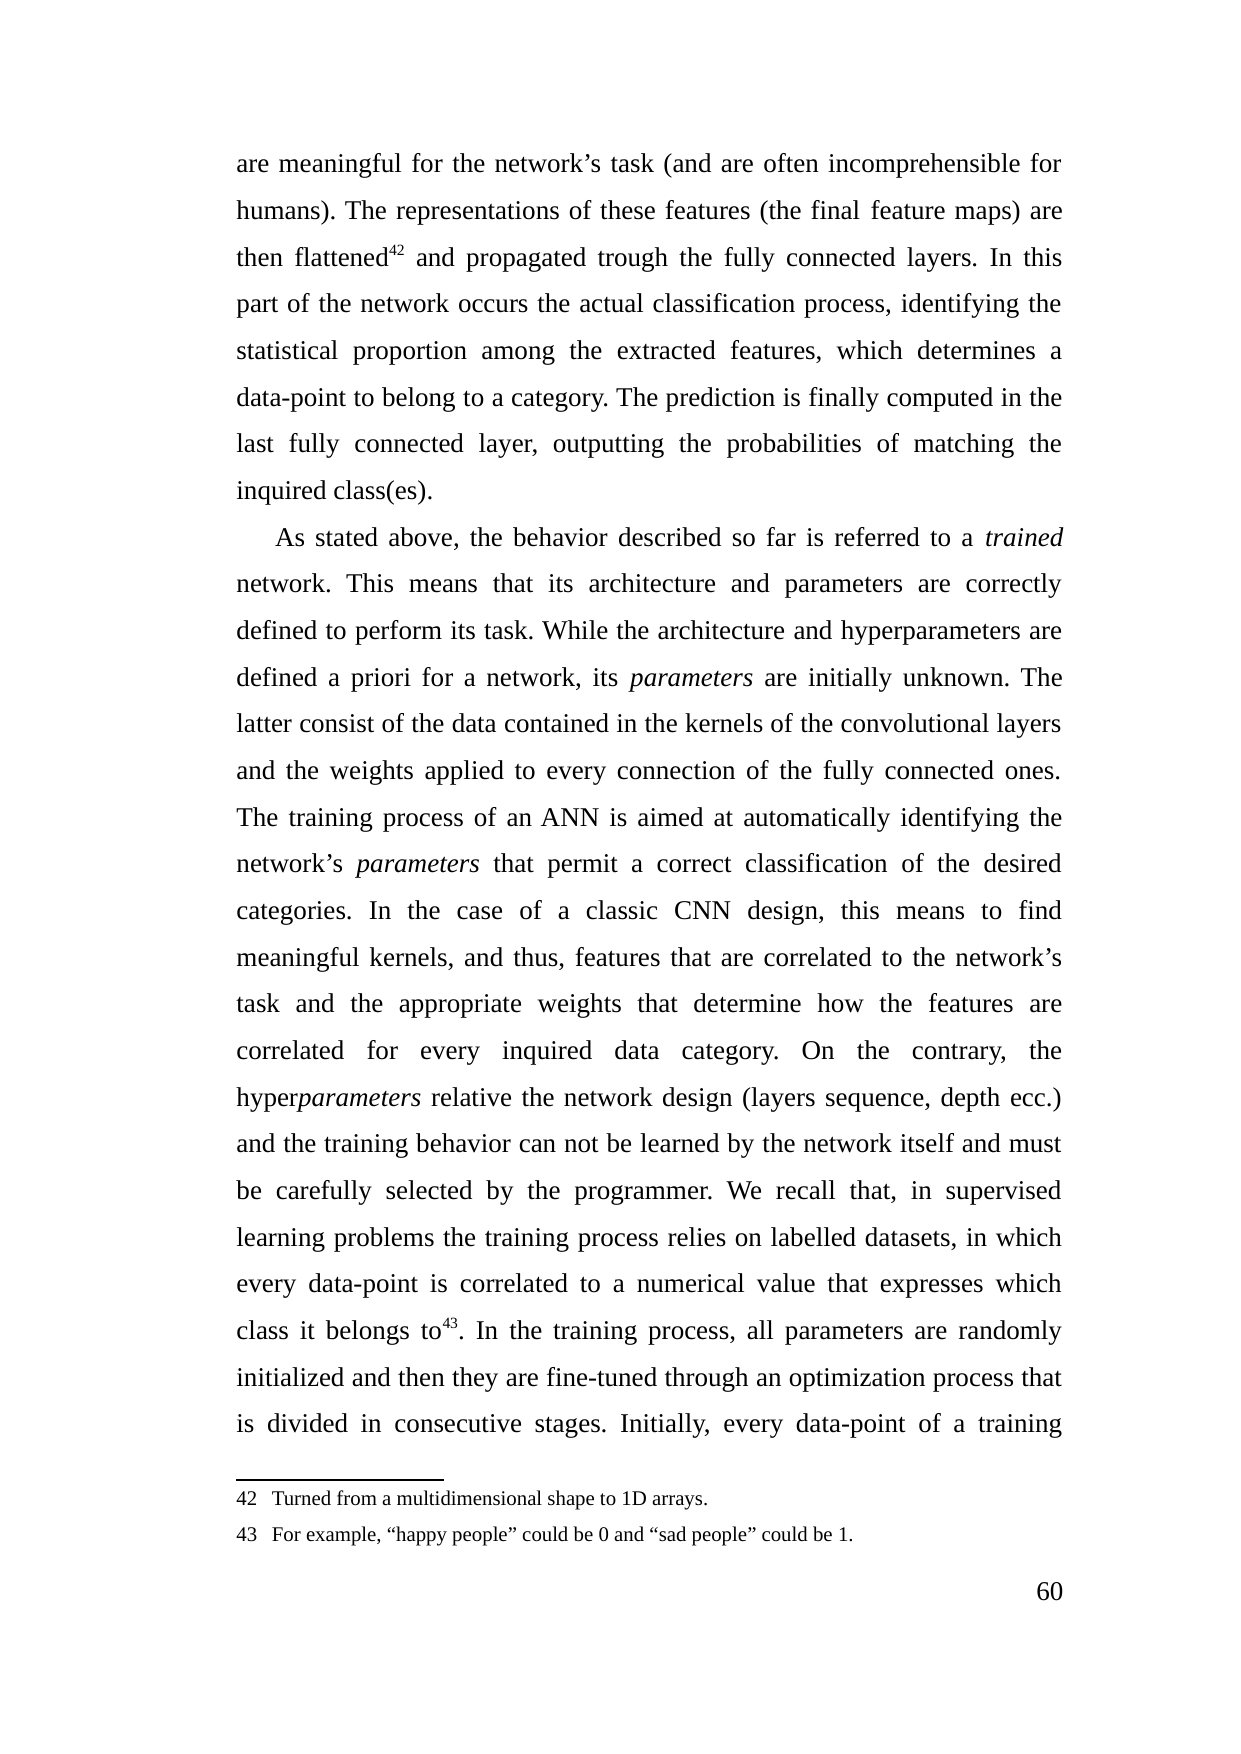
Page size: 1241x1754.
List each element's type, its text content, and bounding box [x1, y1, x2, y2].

text Turned from a multidimensional shape to 1D arrays. [236, 1486, 1063, 1510]
text are meaningful for the network’s task (and are often incomprehensible for humans). The representations of these features (the final feature maps) are then flattened and propagated trough the fully connected layers. In this part of the network occurs the actual classification process, identifying the statistical proportion among the extracted features, which determines a data-point to belong to a category. The prediction is finally computed in the last fully connected layer, outputting the probabilities of matching the inquired class(es). [236, 148, 1063, 505]
text For example, “happy people” could be 0 and “sad people” could be 1. [236, 1522, 1063, 1546]
text As stated above, the behavior described so far is referred to a trained network. This means that its architecture and parameters are correctly defined to perform its task. While the architecture and hyperparameters are defined a priori for a network, its parameters are initially unknown. The latter consist of the data contained in the kernels of the convolutional layers and the weights applied to every connection of the fully connected ones. The training process of an ANN is aimed at automatically identifying the network’s parameters that permit a correct classification of the desired categories. In the case of a classic CNN design, this means to find meaningful kernels, and thus, features that are correlated to the network’s task and the appropriate weights that determine how the features are correlated for every inquired data category. On the contrary, the hyperparameters relative the network design (layers sequence, depth ecc.) and the training behavior can not be learned by the network itself and must be carefully selected by the programmer. We recall that, in supervised learning problems the training process relies on labelled datasets, in which every data-point is correlated to a numerical value that expresses which class it belongs to. In the training process, all parameters are randomly initialized and then they are fine-tuned through an optimization process that is divided in consecutive stages. Initially, every data-point of a training [236, 521, 1063, 1439]
